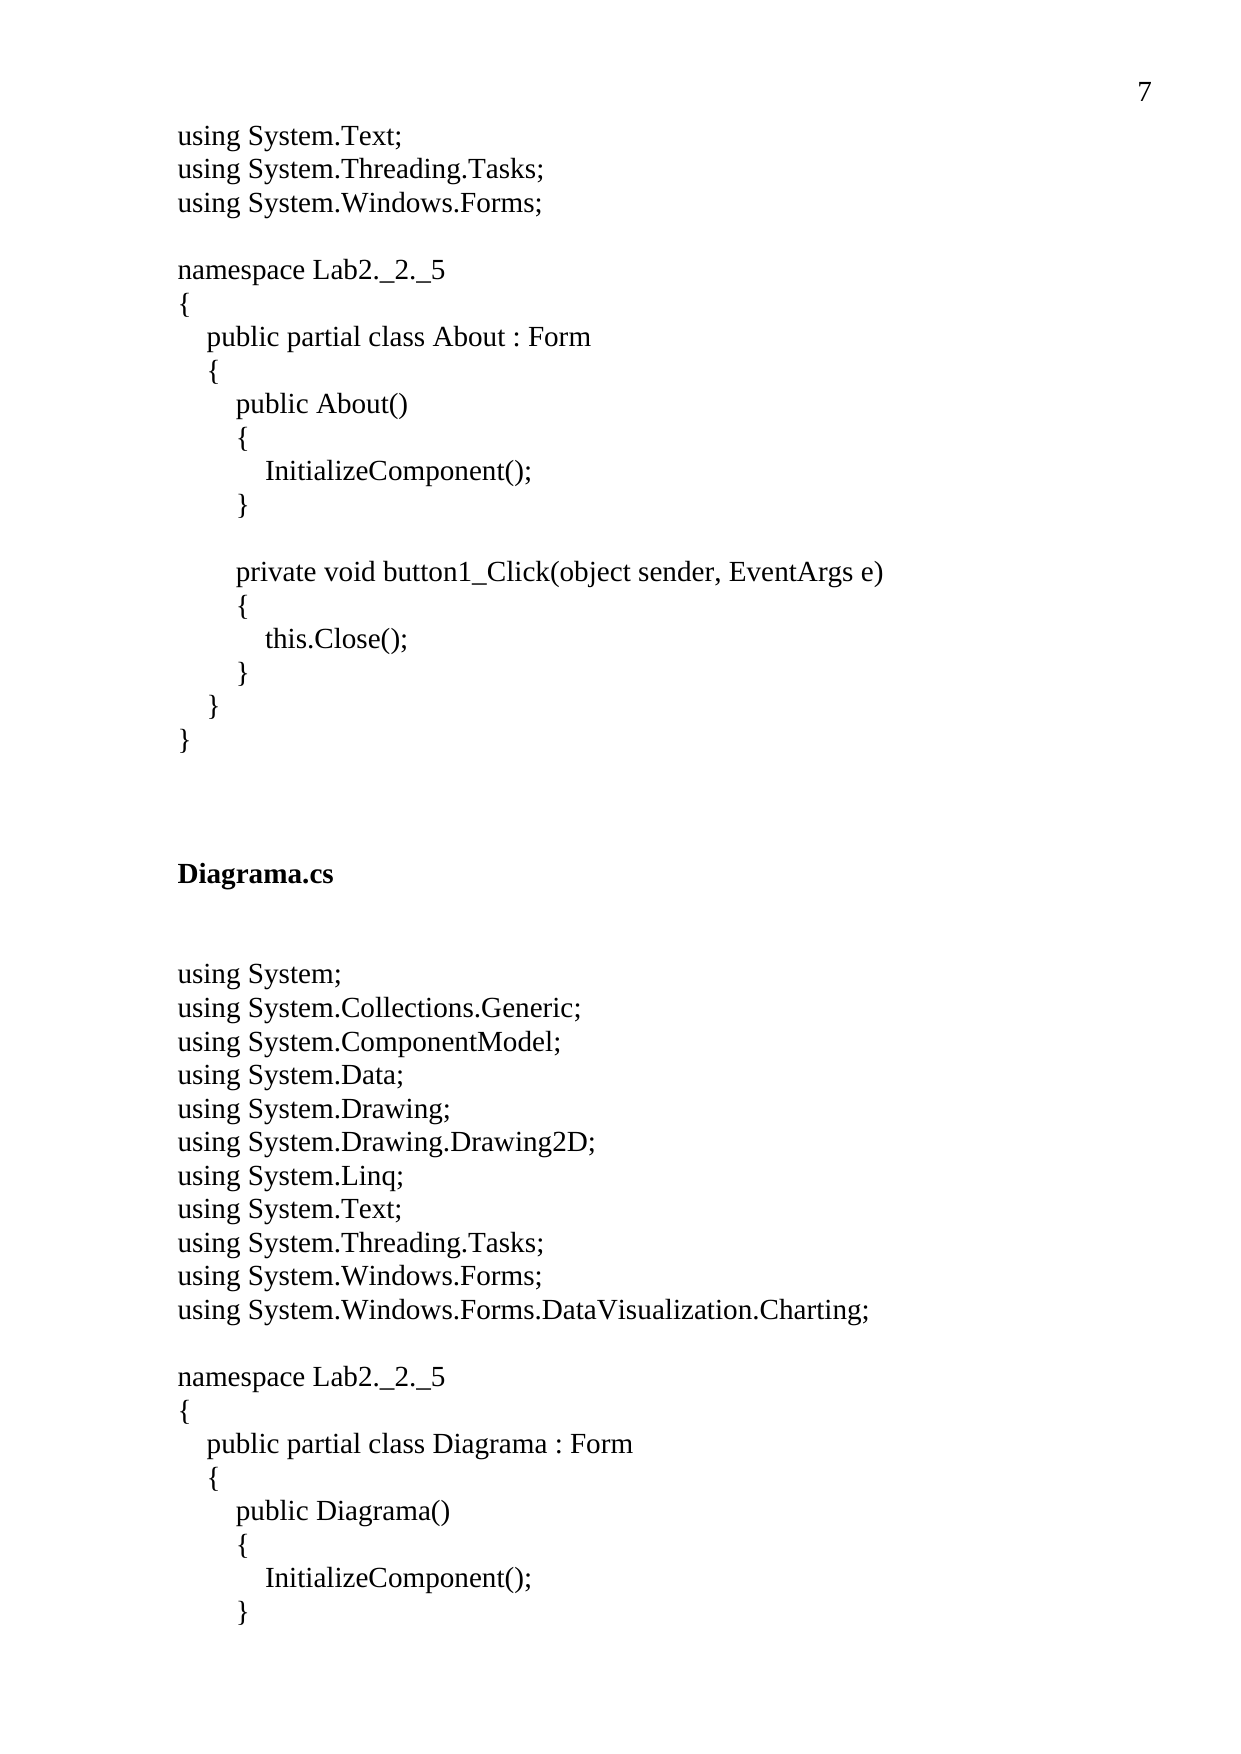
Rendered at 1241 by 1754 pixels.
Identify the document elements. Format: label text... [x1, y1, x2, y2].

text private void button1_Click(object sender, EventArgs e) [177, 554, 1152, 588]
text using System.Threading.Tasks; [177, 152, 1152, 185]
text using System.Collections.Generic; [177, 990, 1152, 1024]
text using System.Drawing.Drawing2D; [177, 1124, 1152, 1158]
text using System.Linq; [177, 1158, 1152, 1191]
text } [177, 688, 1152, 722]
text using System.Threading.Tasks; [177, 1225, 1152, 1258]
text { [177, 1460, 1152, 1493]
text public partial class Diagrama : Form [177, 1426, 1152, 1460]
text { [177, 286, 1152, 319]
text } [177, 1594, 1152, 1627]
text { [177, 353, 1152, 386]
text } [177, 722, 1152, 755]
text public partial class About : Form [177, 319, 1152, 353]
text { [177, 1393, 1152, 1426]
text namespace Lab2._2._5 [177, 252, 1152, 286]
text Diagrama.cs [177, 856, 1152, 889]
text public Diagrama() [177, 1493, 1152, 1527]
text using System.Text; [177, 118, 1152, 152]
text using System.ComponentModel; [177, 1024, 1152, 1057]
text InitializeComponent(); [177, 1560, 1152, 1594]
text } [177, 655, 1152, 688]
text { [177, 1527, 1152, 1560]
text using System.Windows.Forms; [177, 1258, 1152, 1292]
text this.Close(); [177, 621, 1152, 655]
text InitializeComponent(); [177, 453, 1152, 487]
text namespace Lab2._2._5 [177, 1359, 1152, 1393]
text using System.Data; [177, 1057, 1152, 1091]
text using System.Windows.Forms; [177, 185, 1152, 219]
text using System; [177, 957, 1152, 990]
text using System.Windows.Forms.DataVisualization.Charting; [177, 1292, 1152, 1326]
text } [177, 487, 1152, 521]
text using System.Drawing; [177, 1091, 1152, 1124]
text using System.Text; [177, 1191, 1152, 1225]
text public About() [177, 386, 1152, 420]
text { [177, 588, 1152, 621]
text { [177, 420, 1152, 453]
